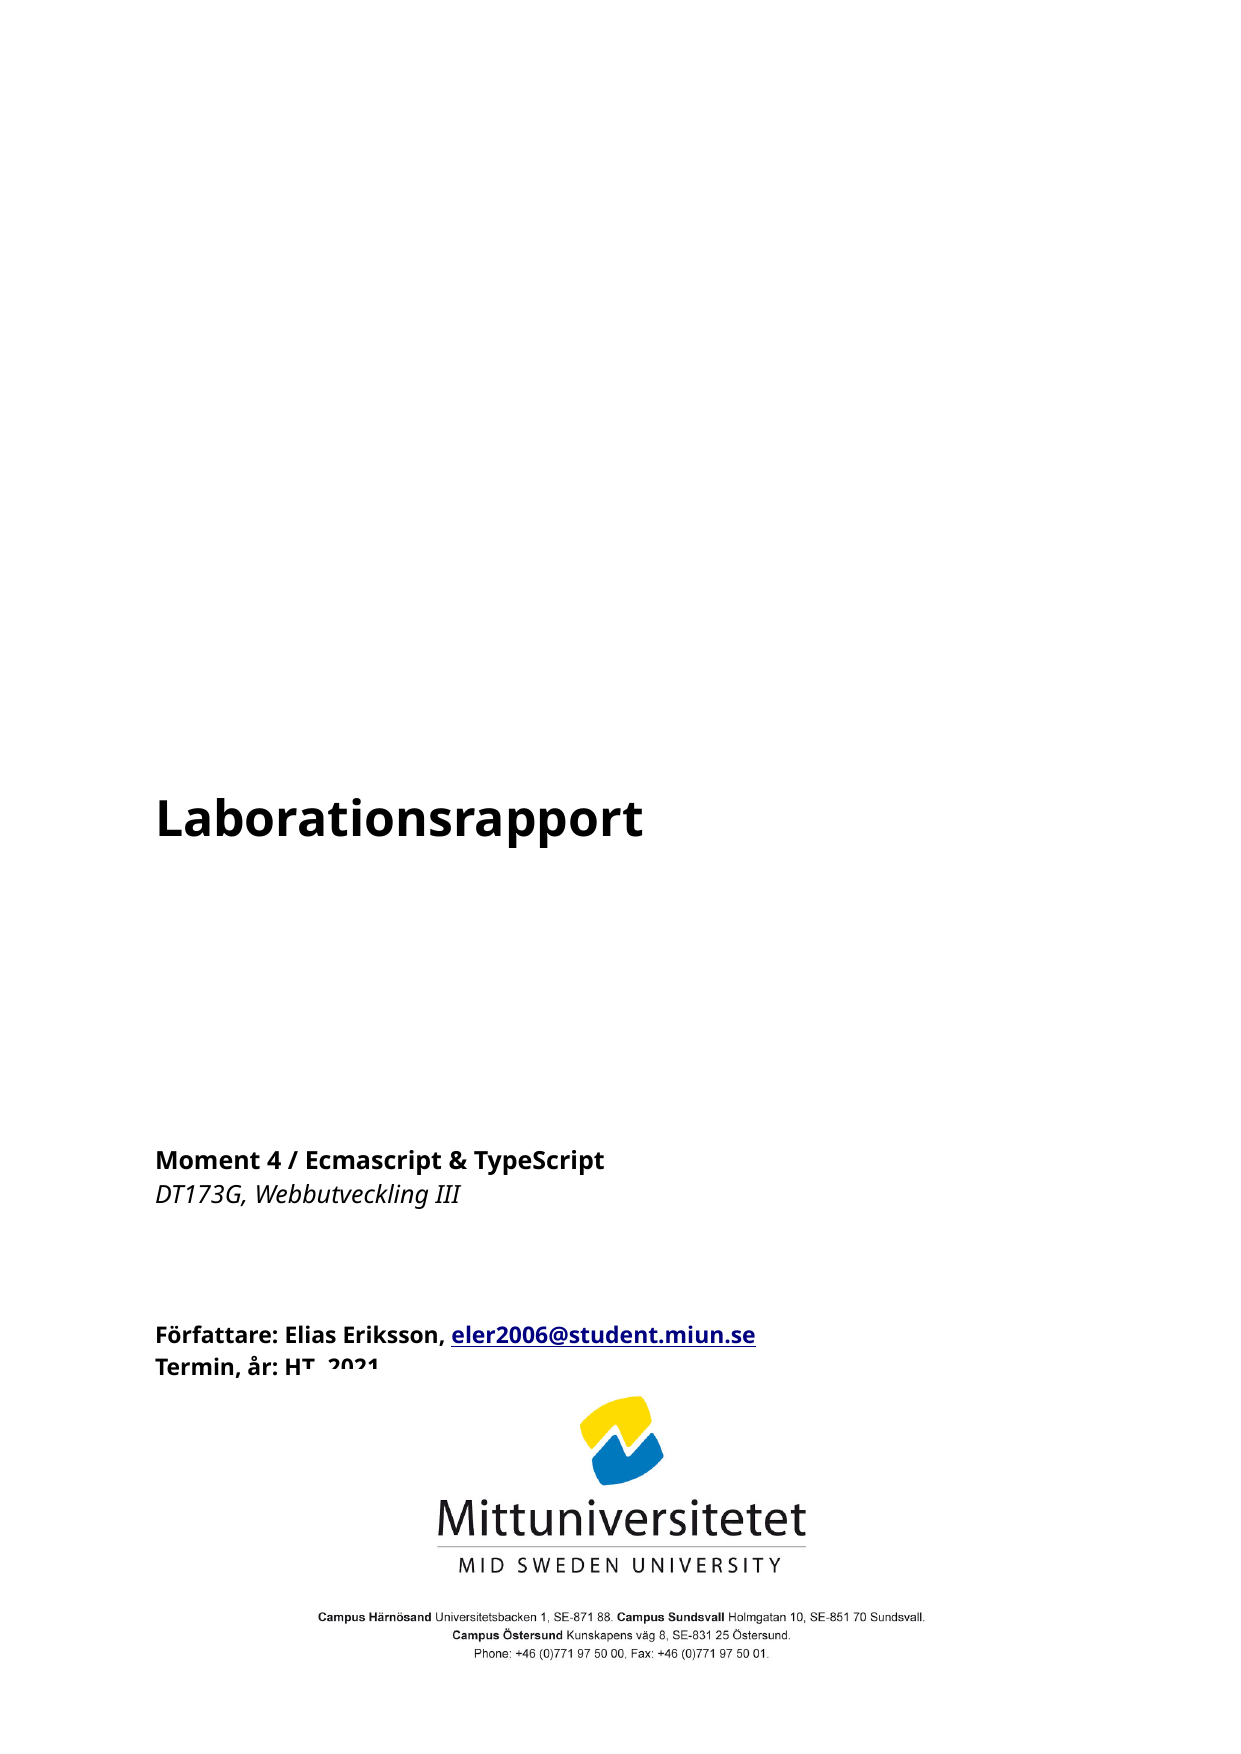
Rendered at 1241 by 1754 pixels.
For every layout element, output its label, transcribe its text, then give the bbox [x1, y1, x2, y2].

text Författare: Elias Eriksson, eler2006@student.miun.se Termin, år: HT, 2021 [155, 1319, 1100, 1382]
text Moment 4 / Ecmascript & TypeScript [155, 1143, 1100, 1177]
text Laborationsrapport [155, 782, 1100, 851]
text DT173G, Webbutveckling III [155, 1177, 1100, 1211]
